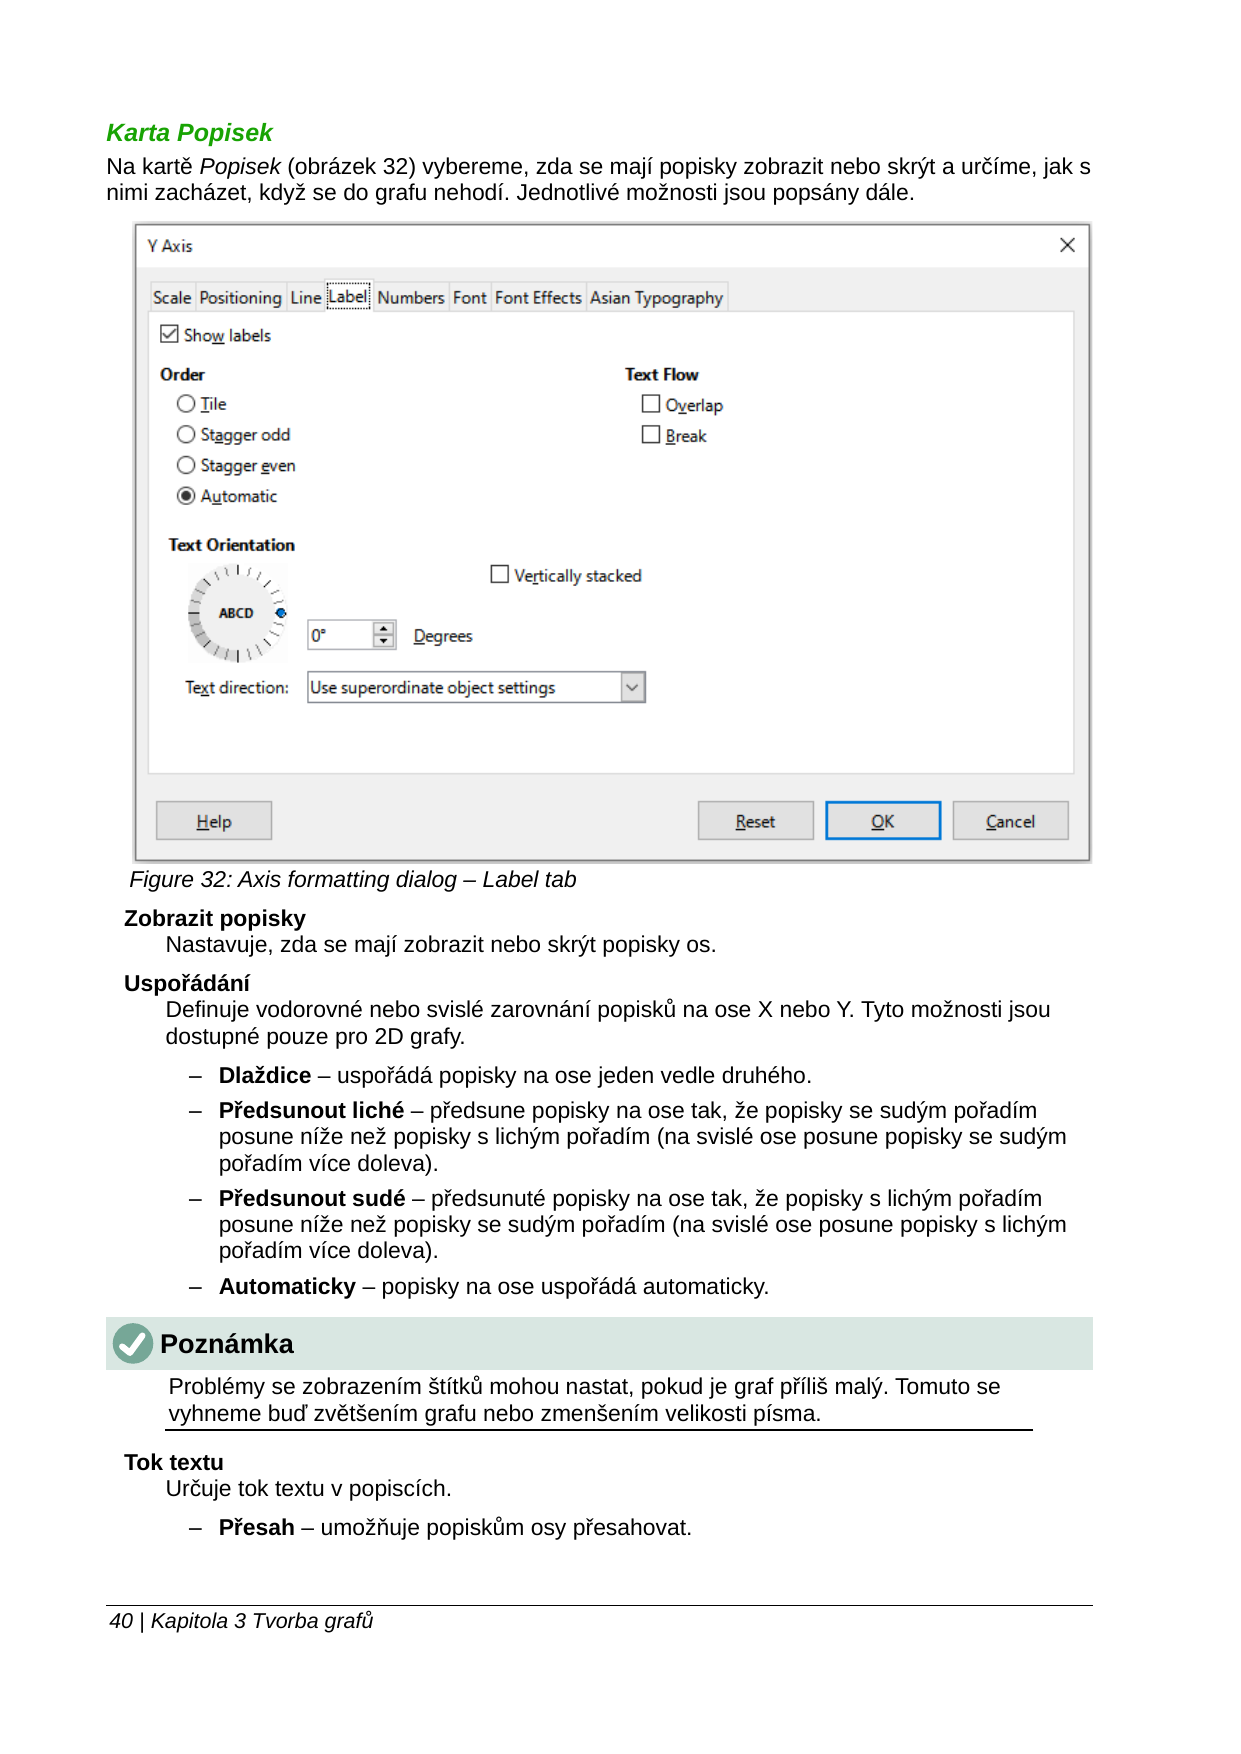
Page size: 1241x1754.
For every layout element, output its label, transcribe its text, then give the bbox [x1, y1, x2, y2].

subtitle Poznámka [106, 1317, 1093, 1370]
text Tok textu [124, 1449, 1093, 1475]
list Dlaždice – uspořádá popisky na ose jeden vedle druhého. [189, 1062, 1093, 1088]
text Na kartě Popisek (obrázek 32) vybereme, zda se mají popisky zobrazit nebo skrýt a určíme, jak s nimi zacházet, když se do grafu nehodí. Jednotlivé možnosti jsou popsány dále. [106, 153, 1093, 206]
text Definuje vodorovné nebo svislé zarovnání popisků na ose X nebo Y. Tyto možnosti jsou dostupné pouze pro 2D grafy. [165, 996, 1093, 1049]
list Předsunout liché – předsune popisky na ose tak, že popisky se sudým pořadím posune níže než popisky s lichým pořadím (na svislé ose posune popisky se sudým pořadím více doleva). [189, 1097, 1093, 1176]
list Přesah – umožňuje popiskům osy přesahovat. [189, 1514, 1093, 1540]
text Nastavuje, zda se mají zobrazit nebo skrýt popisky os. [165, 931, 1093, 957]
picture [132, 221, 1093, 864]
text Určuje tok textu v popiscích. [165, 1475, 1093, 1501]
text Problémy se zobrazením štítků mohou nastat, pokud je graf příliš malý. Tomuto se vyhneme buď zvětšením grafu nebo zmenšením velikosti písma. [165, 1370, 1033, 1429]
text Figure 32: Axis formatting dialog – Label tab [129, 218, 1095, 893]
text Zobrazit popisky [124, 905, 1093, 931]
subtitle Karta Popisek [106, 118, 1093, 147]
list Předsunout sudé – předsunuté popisky na ose tak, že popisky s lichým pořadím posune níže než popisky se sudým pořadím (na svislé ose posune popisky s lichým pořadím více doleva). [189, 1185, 1093, 1264]
list Automaticky – popisky na ose uspořádá automaticky. [189, 1273, 1093, 1299]
text Uspořádání [124, 970, 1093, 996]
